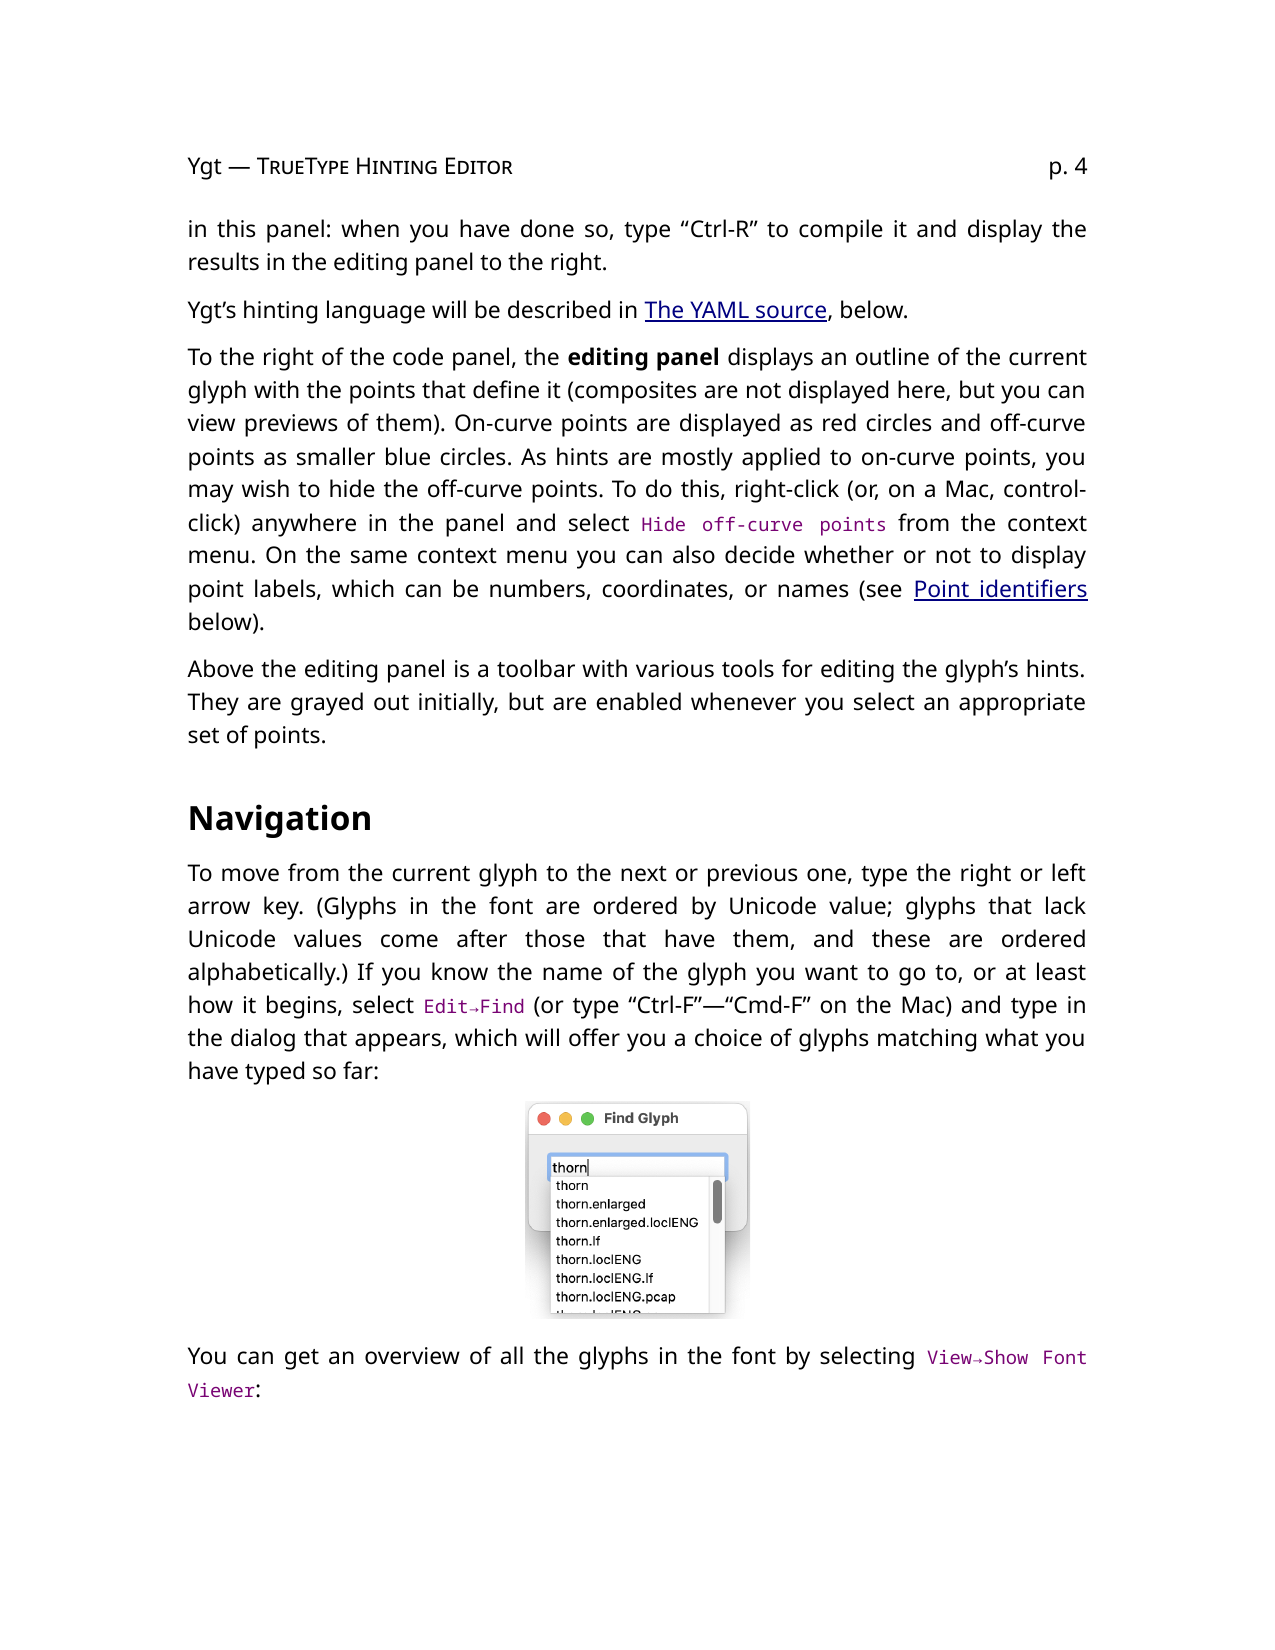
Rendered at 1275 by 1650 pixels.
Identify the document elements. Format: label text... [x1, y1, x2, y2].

text You can get an overview of all the glyphs in the font by selecting View→Show Font Viewer: [187, 1338, 1087, 1404]
text To the right of the code panel, the editing panel displays an outline of the current glyph with the points that define it (composites are not displayed here, but you can view previews of them). On-curve points are displayed as red circles and off-curve points as smaller blue circles. As hints are mostly applied to on-curve points, you may wish to hide the off-curve points. To do this, right-click (or, on a Mac, control-click) anywhere in the panel and select Hide off-curve points from the context menu. On the same context menu you can also decide whether or not to display point labels, which can be numbers, coordinates, or names (see Point identifiers below). [187, 339, 1087, 637]
text Above the editing panel is a toolbar with various tools for editing the glyph’s hints. They are grayed out initially, but are enabled whenever you select an appropriate set of points. [187, 651, 1087, 750]
text Ygt’s hinting language will be described in The YAML source, below. [187, 292, 1087, 325]
text in this panel: when you have done so, type “Ctrl-R” to compile it and display the results in the editing panel to the right. [187, 211, 1087, 277]
subtitle Navigation [187, 795, 1087, 840]
picture [525, 1101, 750, 1319]
text To move from the current glyph to the next or previous one, type the right or left arrow key. (Glyphs in the font are ordered by Unicode value; glyphs that lack Unicode values come after those that have them, and these are ordered alphabetically.) If you know the name of the glyph you want to go to, or at least how it begins, select Edit→Find (or type “Ctrl-F”—“Cmd-F” on the Mac) and type in the dialog that appears, which will offer you a choice of glyphs matching what you have typed so far: [187, 855, 1087, 1086]
